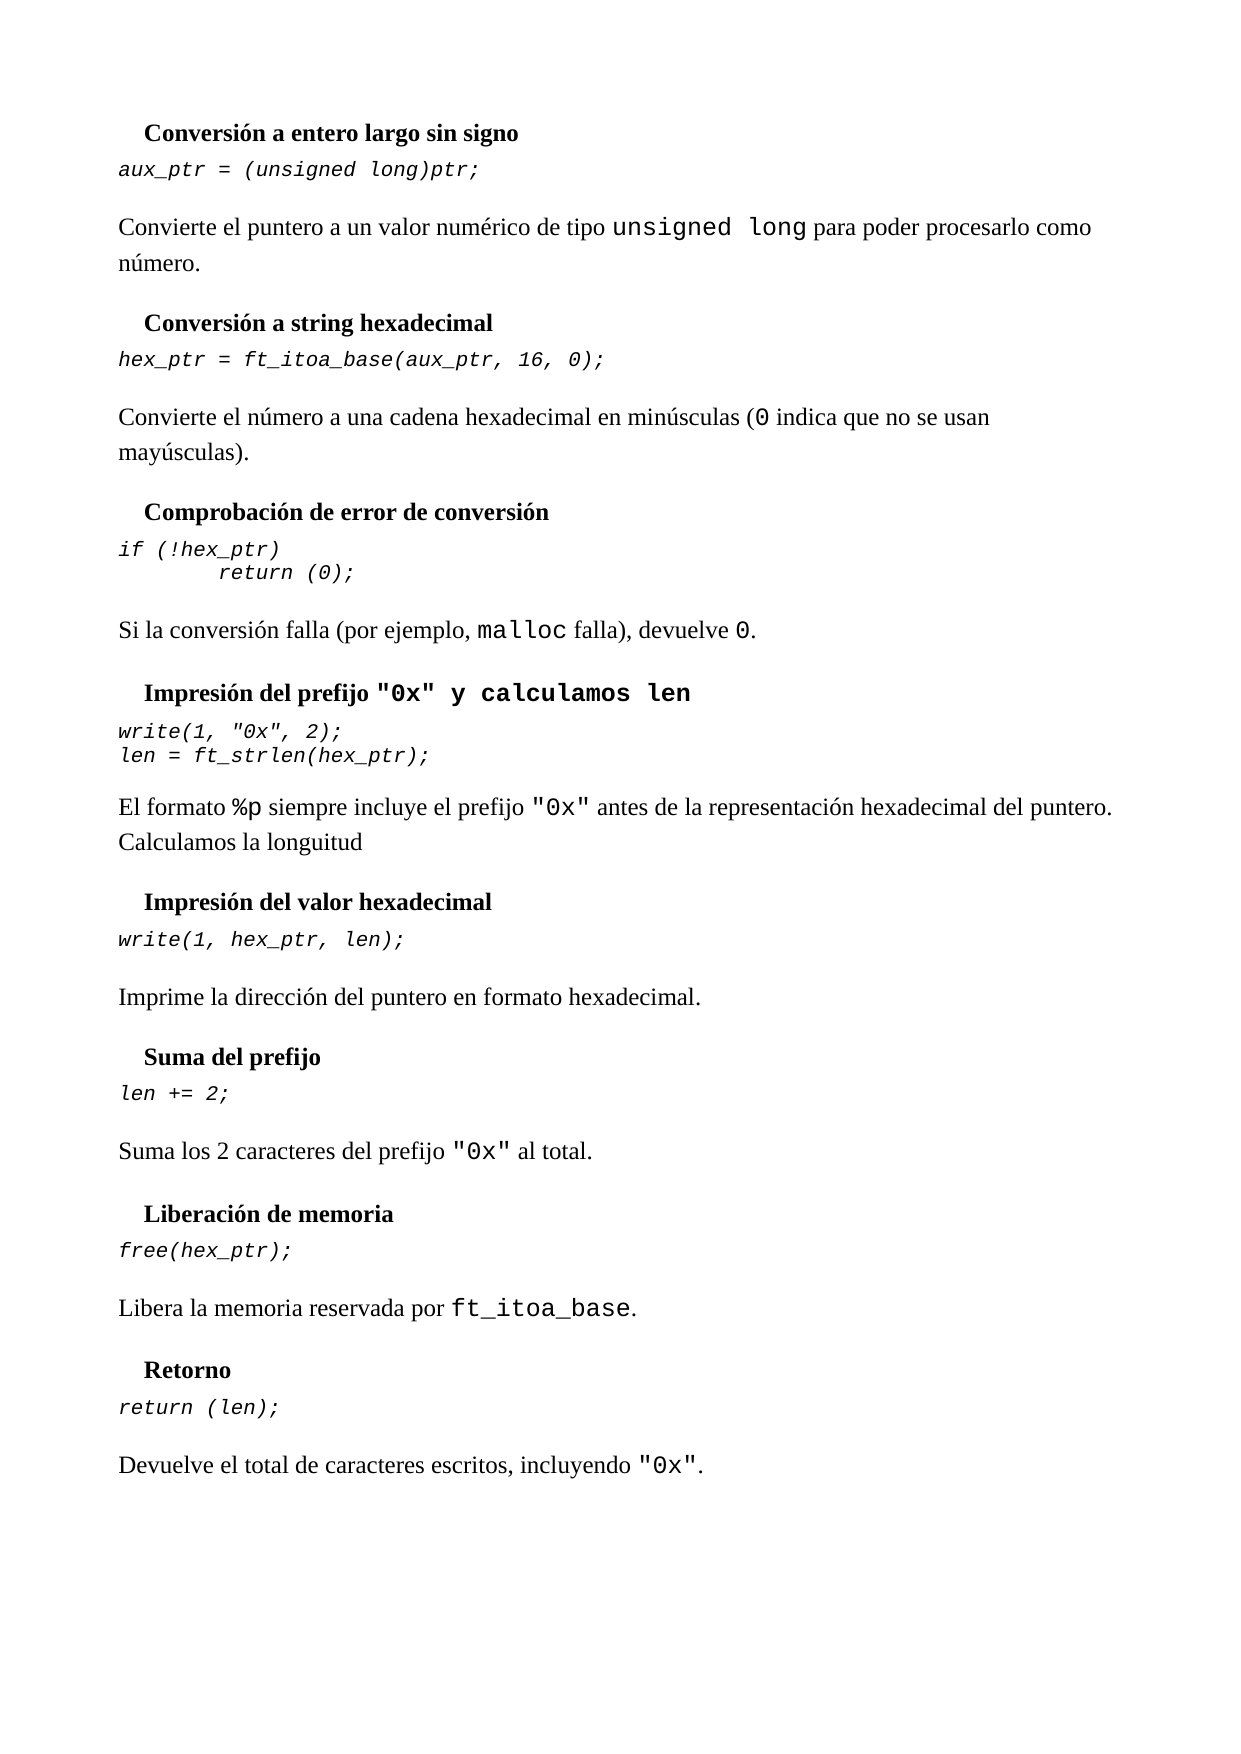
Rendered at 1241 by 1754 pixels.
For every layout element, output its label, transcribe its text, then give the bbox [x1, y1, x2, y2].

subtitle ✅ Retorno [118, 1356, 1122, 1384]
text hex_ptr = ft_itoa_base(aux_ptr, 16, 0); [118, 349, 1122, 373]
text return (0); [118, 562, 1122, 586]
text if (!hex_ptr) [118, 538, 1122, 562]
subtitle ✅ Conversión a entero largo sin signo [118, 118, 1122, 147]
text Imprime la dirección del puntero en formato hexadecimal. [118, 982, 1122, 1010]
text free(hex_ptr); [118, 1240, 1122, 1263]
text El formato %p siempre incluye el prefijo "0x" antes de la representación hexadecimal del puntero. Calculamos la longuitud [118, 792, 1122, 856]
text return (len); [118, 1397, 1122, 1420]
text len += 2; [118, 1083, 1122, 1107]
subtitle ✅ Impresión del prefijo "0x" y calculamos len [118, 678, 1122, 709]
text len = ft_strlen(hex_ptr); [118, 745, 1122, 768]
text write(1, "0x", 2); [118, 721, 1122, 745]
text Convierte el número a una cadena hexadecimal en minúsculas (0 indica que no se usan mayúsculas). [118, 402, 1122, 466]
text Devuelve el total de caracteres escritos, incluyendo "0x". [118, 1450, 1122, 1481]
text Convierte el puntero a un valor numérico de tipo unsigned long para poder procesarlo como número. [118, 212, 1122, 276]
subtitle ✅ Impresión del valor hexadecimal [118, 887, 1122, 916]
subtitle ✅ Liberación de memoria [118, 1199, 1122, 1227]
text Si la conversión falla (por ejemplo, malloc falla), devuelve 0. [118, 615, 1122, 646]
subtitle ✅ Suma del prefijo [118, 1042, 1122, 1071]
subtitle ✅ Comprobación de error de conversión [118, 497, 1122, 526]
text aux_ptr = (unsigned long)ptr; [118, 159, 1122, 183]
text write(1, hex_ptr, len); [118, 928, 1122, 952]
text Libera la memoria reservada por ft_itoa_base. [118, 1293, 1122, 1324]
subtitle ✅ Conversión a string hexadecimal [118, 308, 1122, 336]
text Suma los 2 caracteres del prefijo "0x" al total. [118, 1136, 1122, 1167]
